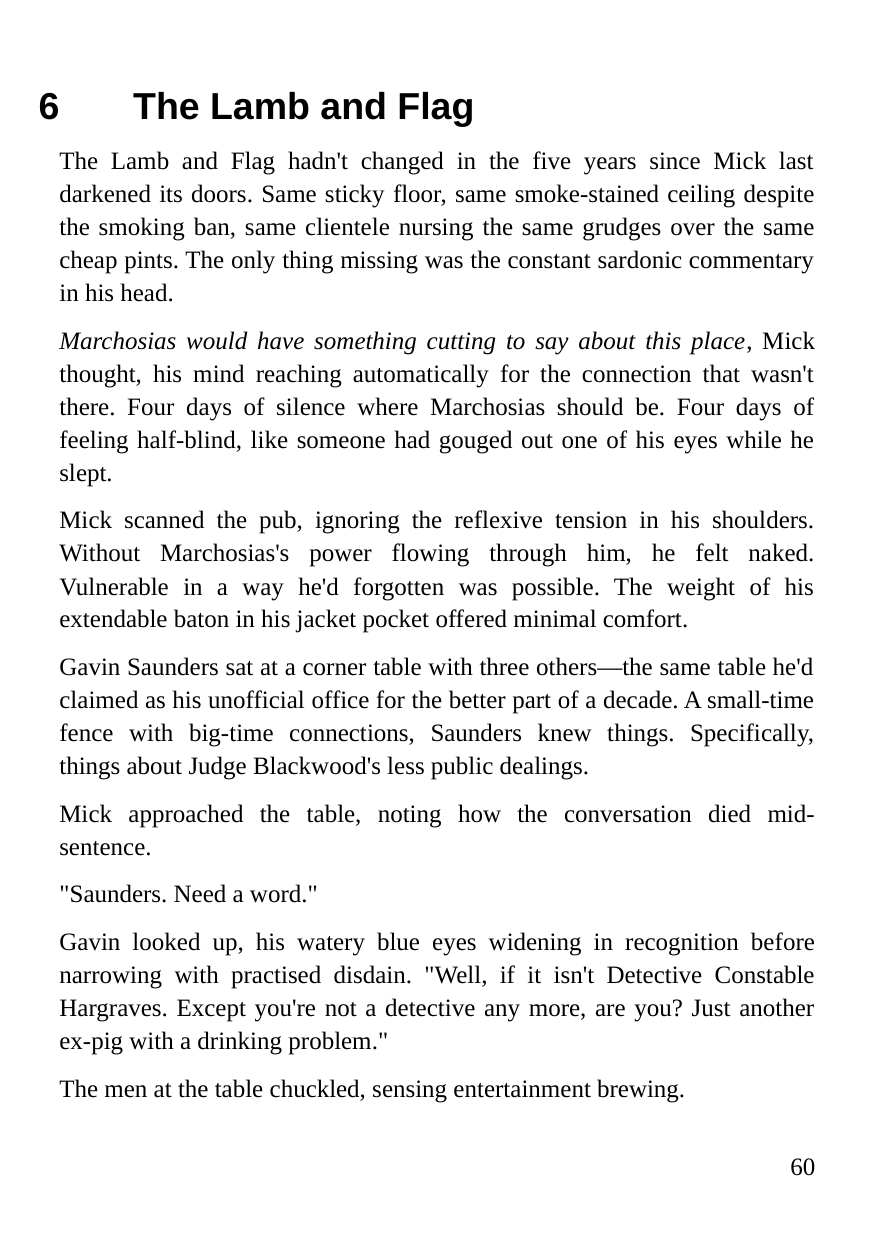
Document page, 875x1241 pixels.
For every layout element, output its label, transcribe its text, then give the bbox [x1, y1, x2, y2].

text Mick approached the table, noting how the conversation died mid-sentence. [59, 799, 815, 861]
text "Saunders. Need a word." [59, 879, 815, 908]
text Marchosias would have something cutting to say about this place, Mick thought, his mind reaching automatically for the connection that wasn't there. Four days of silence where Marchosias should be. Four days of feeling half-blind, like someone had gouged out one of his eyes while he slept. [59, 326, 815, 487]
subtitle The Lamb and Flag [59, 84, 815, 127]
text Mick scanned the pub, ignoring the reflexive tension in his shoulders. Without Marchosias's power flowing through him, he felt naked. Vulnerable in a way he'd forgotten was possible. The weight of his extendable baton in his jacket pocket offered minimal comfort. [59, 506, 815, 633]
text Gavin Saunders sat at a corner table with three others—the same table he'd claimed as his unofficial office for the better part of a decade. A small-time fence with big-time connections, Saunders knew things. Specifically, things about Judge Blackwood's less public dealings. [59, 652, 815, 780]
text The Lamb and Flag hadn't changed in the five years since Mick last darkened its doors. Same sticky floor, same smoke-stained ceiling despite the smoking ban, same clientele nursing the same grudges over the same cheap pints. The only thing missing was the constant sardonic commentary in his head. [59, 146, 815, 307]
text Gavin looked up, his watery blue eyes widening in recognition before narrowing with practised disdain. "Well, if it isn't Detective Constable Hargraves. Except you're not a detective any more, are you? Just another ex-pig with a drinking problem." [59, 927, 815, 1055]
text The men at the table chuckled, sensing entertainment brewing. [59, 1074, 815, 1102]
